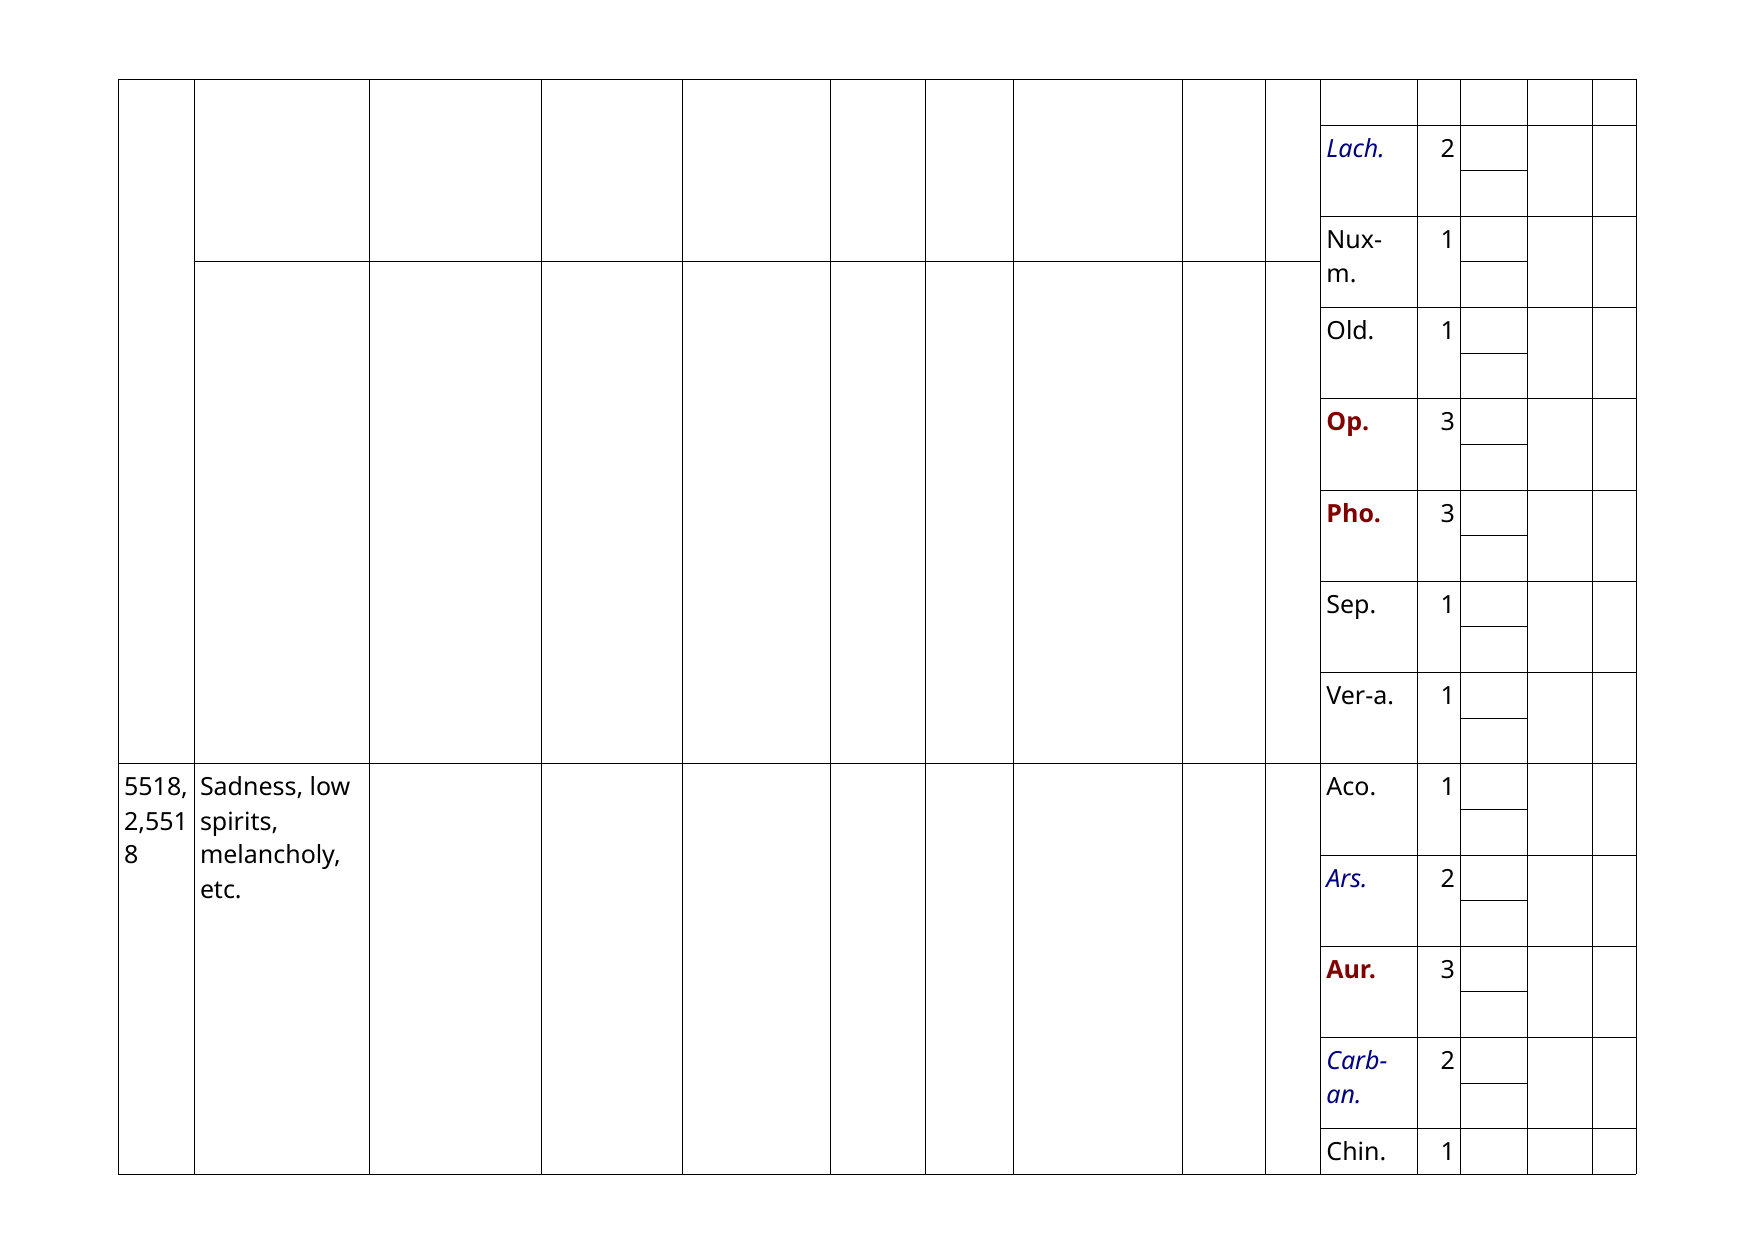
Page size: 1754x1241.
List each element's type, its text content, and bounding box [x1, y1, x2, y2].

table_cell [1461, 901, 1527, 946]
table_cell [1528, 308, 1592, 398]
table_cell [1461, 764, 1527, 809]
table_cell [1593, 856, 1636, 946]
table_cell [831, 80, 925, 261]
table_cell [1461, 399, 1527, 444]
table_cell [1528, 856, 1592, 946]
table_cell [1528, 217, 1592, 307]
table_cell [1461, 947, 1527, 991]
table_cell [1461, 308, 1527, 353]
table_cell Nux-m. [1321, 217, 1417, 307]
table_cell [1593, 1129, 1636, 1174]
table_cell [683, 764, 830, 1174]
table_cell [542, 262, 682, 763]
table_cell 3 [1418, 947, 1460, 1037]
table_cell [683, 262, 830, 763]
table_cell [1014, 764, 1182, 1174]
table_cell Aco. [1321, 764, 1417, 854]
table_cell [1461, 627, 1527, 672]
table_cell [1461, 80, 1527, 124]
table_cell [1593, 947, 1636, 1037]
table_cell 1 [1418, 1129, 1460, 1174]
table_cell [1528, 491, 1592, 581]
table_cell [926, 80, 1013, 261]
table_cell [831, 262, 925, 763]
table_cell [370, 764, 541, 1174]
table_cell 3 [1418, 399, 1460, 489]
table_cell [1461, 171, 1527, 216]
table_cell 2 [1418, 1038, 1460, 1128]
table_cell [1418, 80, 1460, 124]
table_cell 2 [1418, 856, 1460, 946]
table_cell [683, 80, 830, 261]
table_cell [1593, 764, 1636, 854]
table_cell [370, 262, 541, 763]
table_cell Aur. [1321, 947, 1417, 1037]
table_cell [1266, 262, 1320, 763]
table_cell 5518,2,5518 [119, 764, 194, 1174]
table_cell 2 [1418, 126, 1460, 216]
table_cell [1593, 217, 1636, 307]
table_cell [1461, 1129, 1527, 1174]
table_cell [1461, 262, 1527, 307]
table_cell [1183, 80, 1265, 261]
table_cell Lach. [1321, 126, 1417, 216]
table_cell [1461, 582, 1527, 626]
table_cell [1461, 856, 1527, 900]
table_cell [1593, 1038, 1636, 1128]
table_cell [1266, 764, 1320, 1174]
table_cell [370, 80, 541, 261]
table_cell 1 [1418, 308, 1460, 398]
table_cell [1528, 764, 1592, 854]
table_cell [926, 262, 1013, 763]
table_cell [1461, 719, 1527, 763]
table_cell [1266, 80, 1320, 261]
table_cell Chin. [1321, 1129, 1417, 1174]
table_cell 1 [1418, 582, 1460, 672]
table_cell Ars. [1321, 856, 1417, 946]
table_cell [1528, 1038, 1592, 1128]
table_cell [1528, 1129, 1592, 1174]
table_cell [1461, 673, 1527, 718]
table_cell [1593, 80, 1636, 124]
table_cell [1461, 491, 1527, 535]
table_cell [195, 262, 369, 763]
table_cell 1 [1418, 217, 1460, 307]
table_cell [1528, 947, 1592, 1037]
table_cell [1461, 810, 1527, 854]
table_cell [1593, 308, 1636, 398]
table_cell Ver-a. [1321, 673, 1417, 763]
table_cell [1461, 992, 1527, 1037]
table_cell 1 [1418, 673, 1460, 763]
table_cell [831, 764, 925, 1174]
table_cell [195, 80, 369, 261]
table_cell [1183, 262, 1265, 763]
table_cell [1183, 764, 1265, 1174]
table_cell Pho. [1321, 491, 1417, 581]
table_cell [1528, 673, 1592, 763]
table_cell Sep. [1321, 582, 1417, 672]
table_cell Sadness, low spirits, melancholy, etc. [195, 764, 369, 1174]
table_cell [926, 764, 1013, 1174]
table_cell [1528, 582, 1592, 672]
table_cell [1014, 80, 1182, 261]
table_cell Carb-an. [1321, 1038, 1417, 1128]
table_cell 1 [1418, 764, 1460, 854]
table_cell [1461, 217, 1527, 261]
table_cell [1528, 399, 1592, 489]
table_cell [1461, 445, 1527, 489]
table_cell [1528, 126, 1592, 216]
table_cell [1461, 126, 1527, 170]
table_cell [1528, 80, 1592, 124]
table_cell Old. [1321, 308, 1417, 398]
table_cell [1593, 126, 1636, 216]
table_cell [119, 80, 194, 763]
table_cell [542, 764, 682, 1174]
table_cell [1593, 673, 1636, 763]
table_cell 3 [1418, 491, 1460, 581]
table_cell [1014, 262, 1182, 763]
table_cell [1321, 80, 1417, 124]
table_cell [542, 80, 682, 261]
table_cell [1593, 399, 1636, 489]
table_cell [1593, 491, 1636, 581]
table_cell [1461, 1038, 1527, 1083]
table_cell [1461, 354, 1527, 398]
table_cell Op. [1321, 399, 1417, 489]
table_cell [1461, 1084, 1527, 1128]
table_cell [1461, 536, 1527, 581]
table_cell [1593, 582, 1636, 672]
